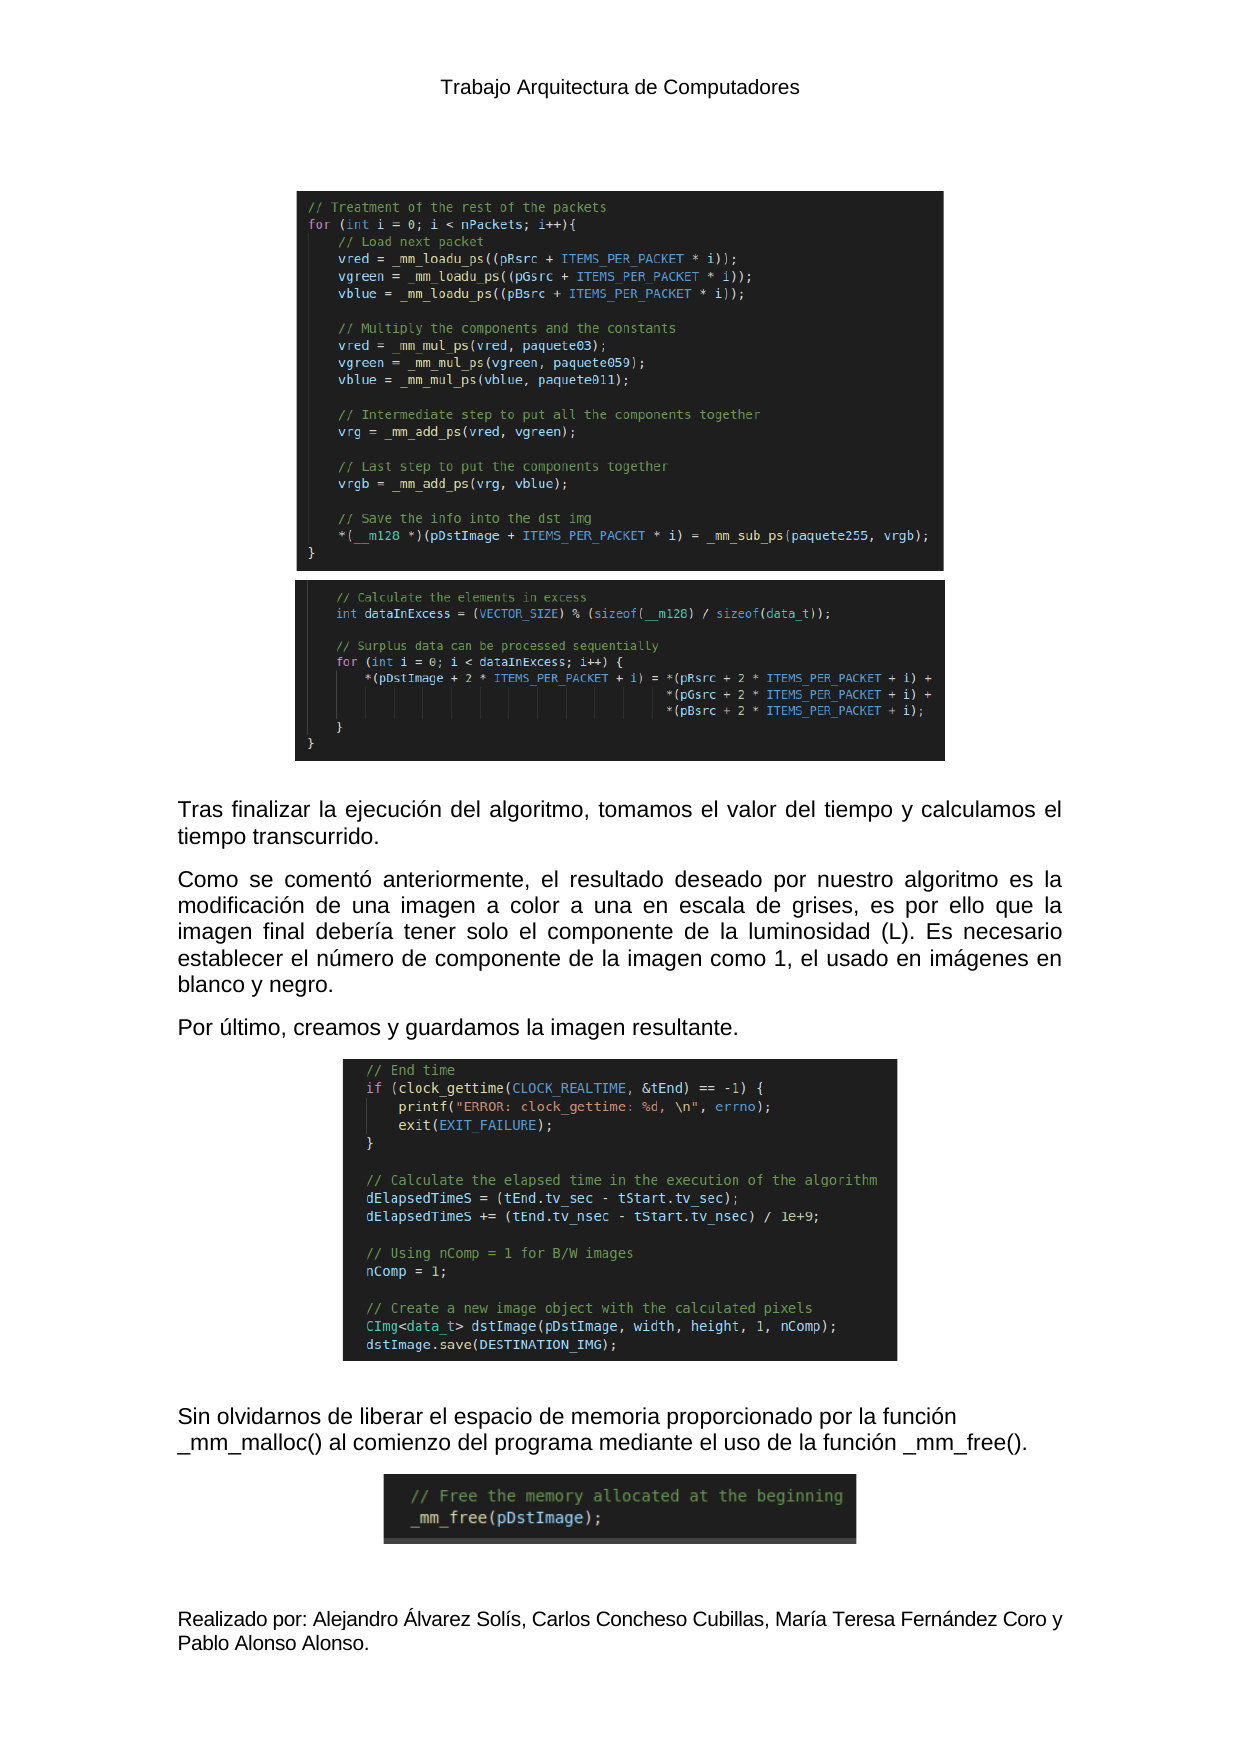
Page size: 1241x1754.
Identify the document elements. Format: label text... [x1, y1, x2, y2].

text Por último, creamos y guardamos la imagen resultante. [177, 1014, 1063, 1040]
text Sin olvidarnos de liberar el espacio de memoria proporcionado por la función _mm_malloc() al comienzo del programa mediante el uso de la función _mm_free(). [177, 1403, 1063, 1456]
text Tras finalizar la ejecución del algoritmo, tomamos el valor del tiempo y calculamos el tiempo transcurrido. [177, 796, 1063, 849]
text Como se comentó anteriormente, el resultado deseado por nuestro algoritmo es la modificación de una imagen a color a una en escala de grises, es por ello que la imagen final debería tener solo el componente de la luminosidad (L). Es necesario establecer el número de componente de la imagen como 1, el usado en imágenes en blanco y negro. [177, 866, 1063, 997]
